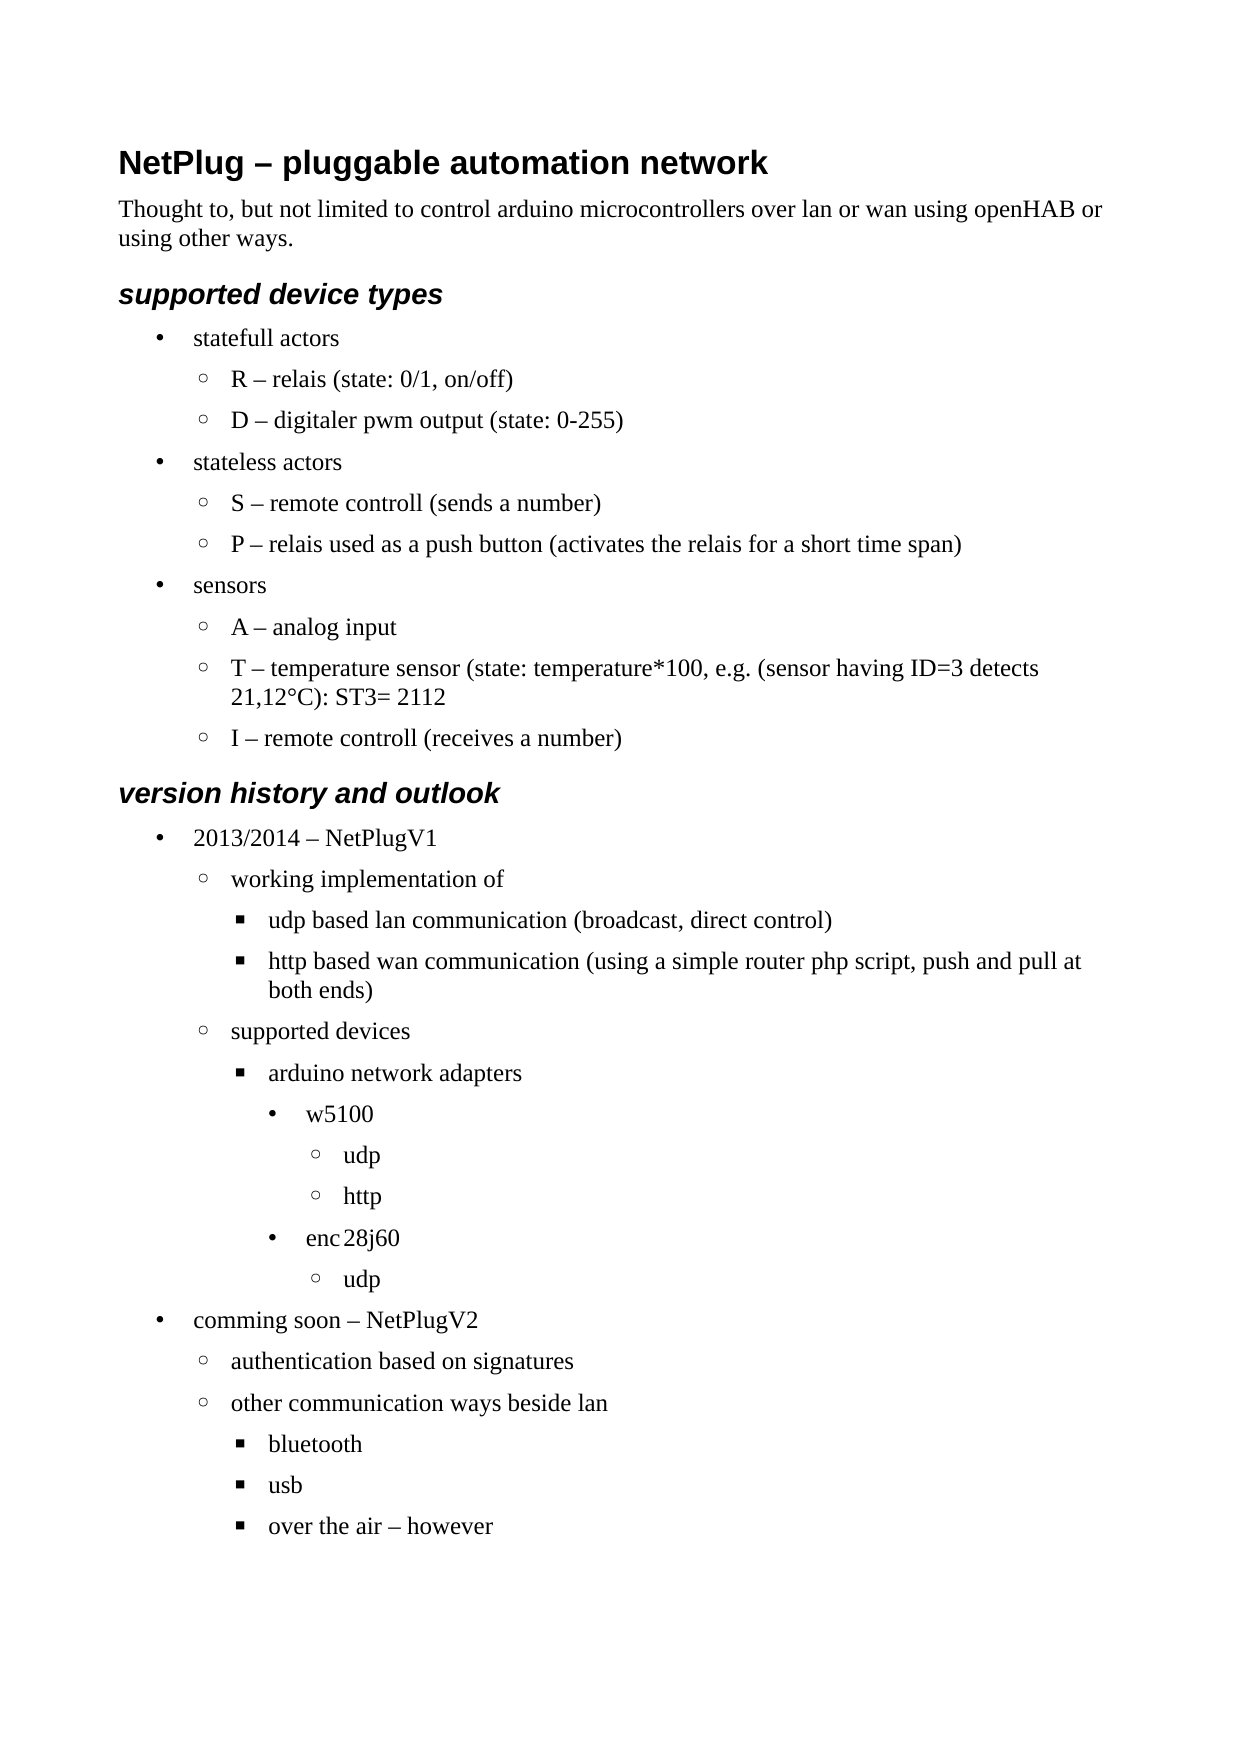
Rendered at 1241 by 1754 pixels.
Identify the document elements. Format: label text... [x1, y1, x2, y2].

list udp based lan communication (broadcast, direct control) [231, 905, 1122, 934]
list http [306, 1181, 1122, 1210]
list authentication based on signatures [193, 1346, 1122, 1375]
list udp [306, 1264, 1122, 1293]
list http based wan communication (using a simple router php script, push and pull at both ends) [231, 946, 1122, 1004]
list usb [231, 1470, 1122, 1499]
list R – relais (state: 0/1, on/off) [193, 364, 1122, 393]
list bluetooth [231, 1429, 1122, 1458]
list over the air – however [231, 1511, 1122, 1540]
list comming soon – NetPlugV2 [156, 1305, 1122, 1334]
text Thought to, but not limited to control arduino microcontrollers over lan or wan using openHAB or using other ways. [118, 194, 1122, 252]
list other communication ways beside lan [193, 1388, 1122, 1416]
list udp [306, 1140, 1122, 1169]
list w5100 [268, 1099, 1122, 1128]
list sensors [156, 570, 1122, 599]
list I – remote controll (receives a number) [193, 723, 1122, 752]
subtitle version history and outlook [118, 777, 1122, 810]
list D – digitaler pwm output (state: 0-255) [193, 405, 1122, 434]
list 2013/2014 – NetPlugV1 [156, 823, 1122, 851]
list statefull actors [156, 323, 1122, 352]
list A – analog input [193, 612, 1122, 640]
list arduino network adapters [231, 1058, 1122, 1086]
list P – relais used as a push button (activates the relais for a short time span) [193, 529, 1122, 558]
list working implementation of [193, 864, 1122, 893]
list stateless actors [156, 447, 1122, 475]
list enc 28j60 [268, 1223, 1122, 1251]
list T – temperature sensor (state: temperature*100, e.g. (sensor having ID=3 detects 21,12°C): ST3= 2112 [193, 653, 1122, 710]
list S – remote controll (sends a number) [193, 488, 1122, 517]
list supported devices [193, 1016, 1122, 1045]
subtitle NetPlug – pluggable automation network [118, 143, 1122, 182]
subtitle supported device types [118, 277, 1122, 310]
